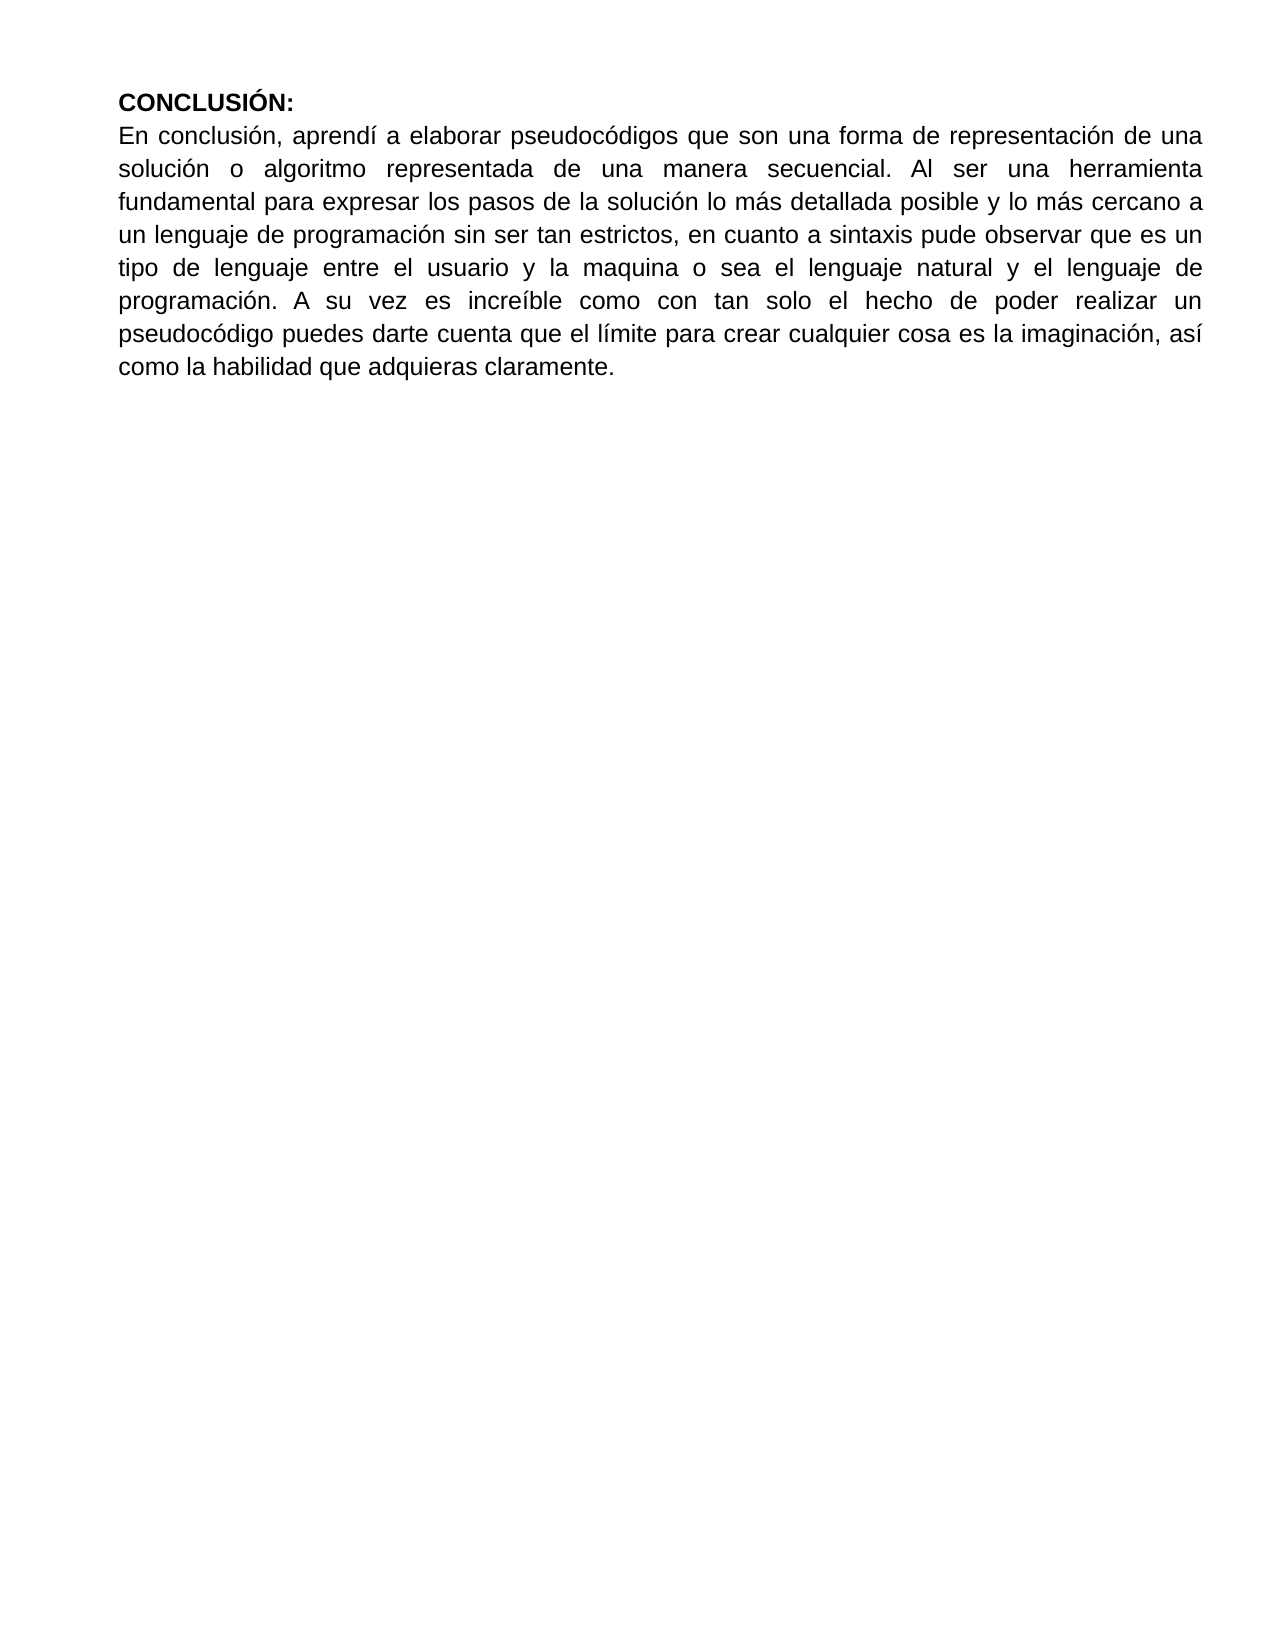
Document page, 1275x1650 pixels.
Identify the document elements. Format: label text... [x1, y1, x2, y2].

text En conclusión, aprendí a elaborar pseudocódigos que son una forma de representación de una solución o algoritmo representada de una manera secuencial. Al ser una herramienta fundamental para expresar los pasos de la solución lo más detallada posible y lo más cercano a un lenguaje de programación sin ser tan estrictos, en cuanto a sintaxis pude observar que es un tipo de lenguaje entre el usuario y la maquina o sea el lenguaje natural y el lenguaje de programación. A su vez es increíble como con tan solo el hecho de poder realizar un pseudocódigo puedes darte cuenta que el límite para crear cualquier cosa es la imaginación, así como la habilidad que adquieras claramente. [118, 121, 1205, 381]
text CONCLUSIÓN: [118, 88, 1205, 117]
